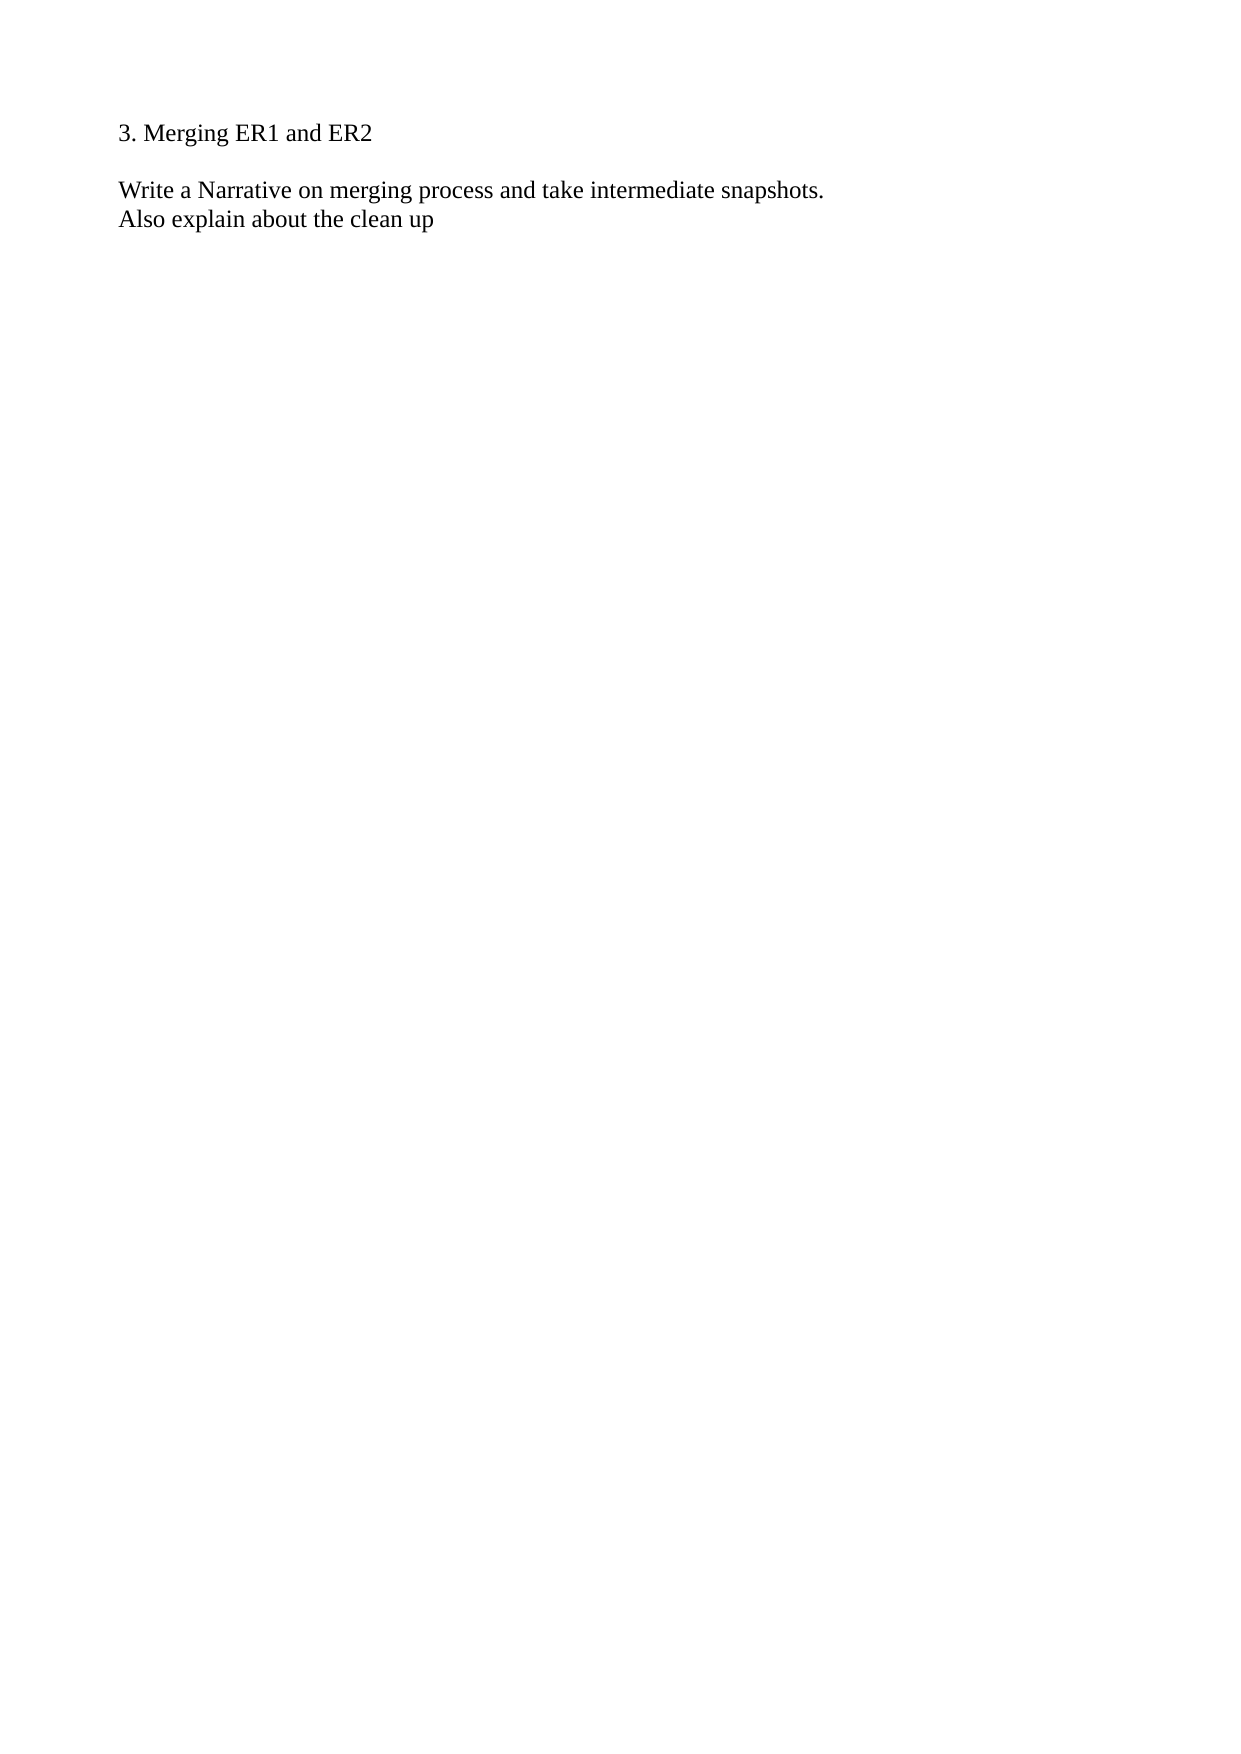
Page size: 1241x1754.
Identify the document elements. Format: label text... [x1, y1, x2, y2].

text Write a Narrative on merging process and take intermediate snapshots. [118, 176, 1122, 204]
text 3. Merging ER1 and ER2 [118, 118, 1122, 147]
text Also explain about the clean up [118, 204, 1122, 233]
